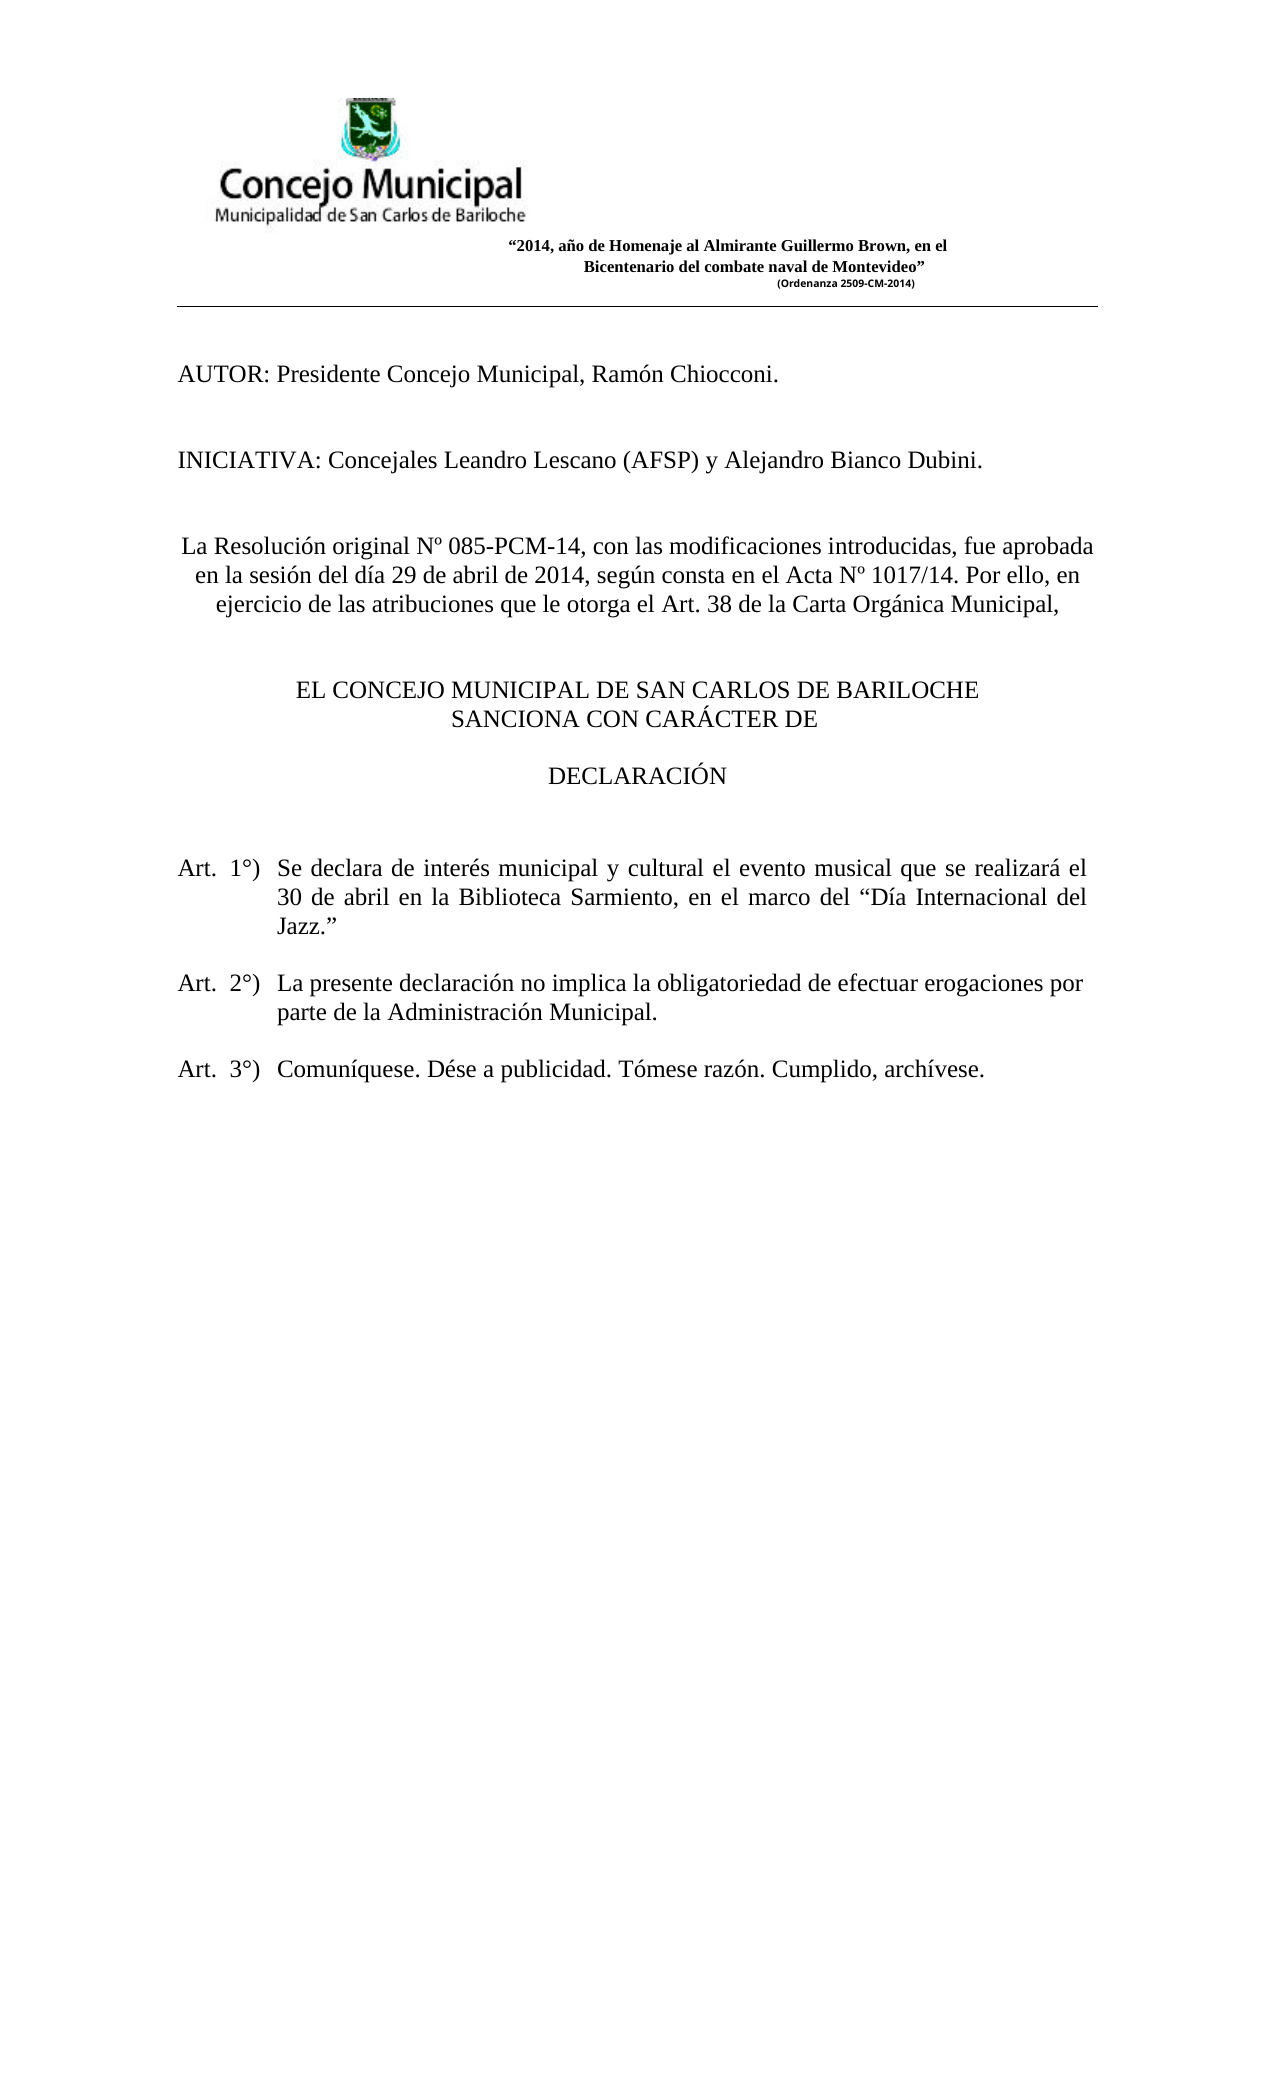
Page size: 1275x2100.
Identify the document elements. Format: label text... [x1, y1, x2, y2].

text DECLARACIÓN [177, 761, 1098, 790]
table_header [170, 790, 269, 853]
table_cell Comuníquese. Dése a publicidad. Tómese razón. Cumplido, archívese. [270, 1055, 1095, 1112]
table_header [270, 790, 1095, 853]
text EL CONCEJO MUNICIPAL DE SAN CARLOS DE BARILOCHE [177, 675, 1098, 704]
table_cell Se declara de interés municipal y cultural el evento musical que se realizará el 30 de abril en la Biblioteca Sarmiento, en el marco del “Día Internacional del Jazz.” [270, 853, 1095, 968]
text SANCIONA CON CARÁCTER DE [177, 704, 1098, 732]
table_cell La presente declaración no implica la obligatoriedad de efectuar erogaciones por parte de la Administración Municipal. [270, 968, 1095, 1054]
table_cell Art. 1°) [170, 853, 269, 968]
table_cell Art. 3°) [170, 1055, 269, 1112]
text AUTOR: Presidente Concejo Municipal, Ramón Chiocconi. [177, 359, 1098, 387]
picture [194, 98, 554, 234]
text INICIATIVA: Concejales Leandro Lescano (AFSP) y Alejandro Bianco Dubini. [177, 445, 1098, 474]
table_cell Art. 2°) [170, 968, 269, 1054]
text La Resolución original Nº 085-PCM-14, con las modificaciones introducidas, fue aprobada en la sesión del día 29 de abril de 2014, según consta en el Acta Nº 1017/14. Por ello, en ejercicio de las atribuciones que le otorga el Art. 38 de la Carta Orgánica Municipal, [177, 531, 1098, 617]
